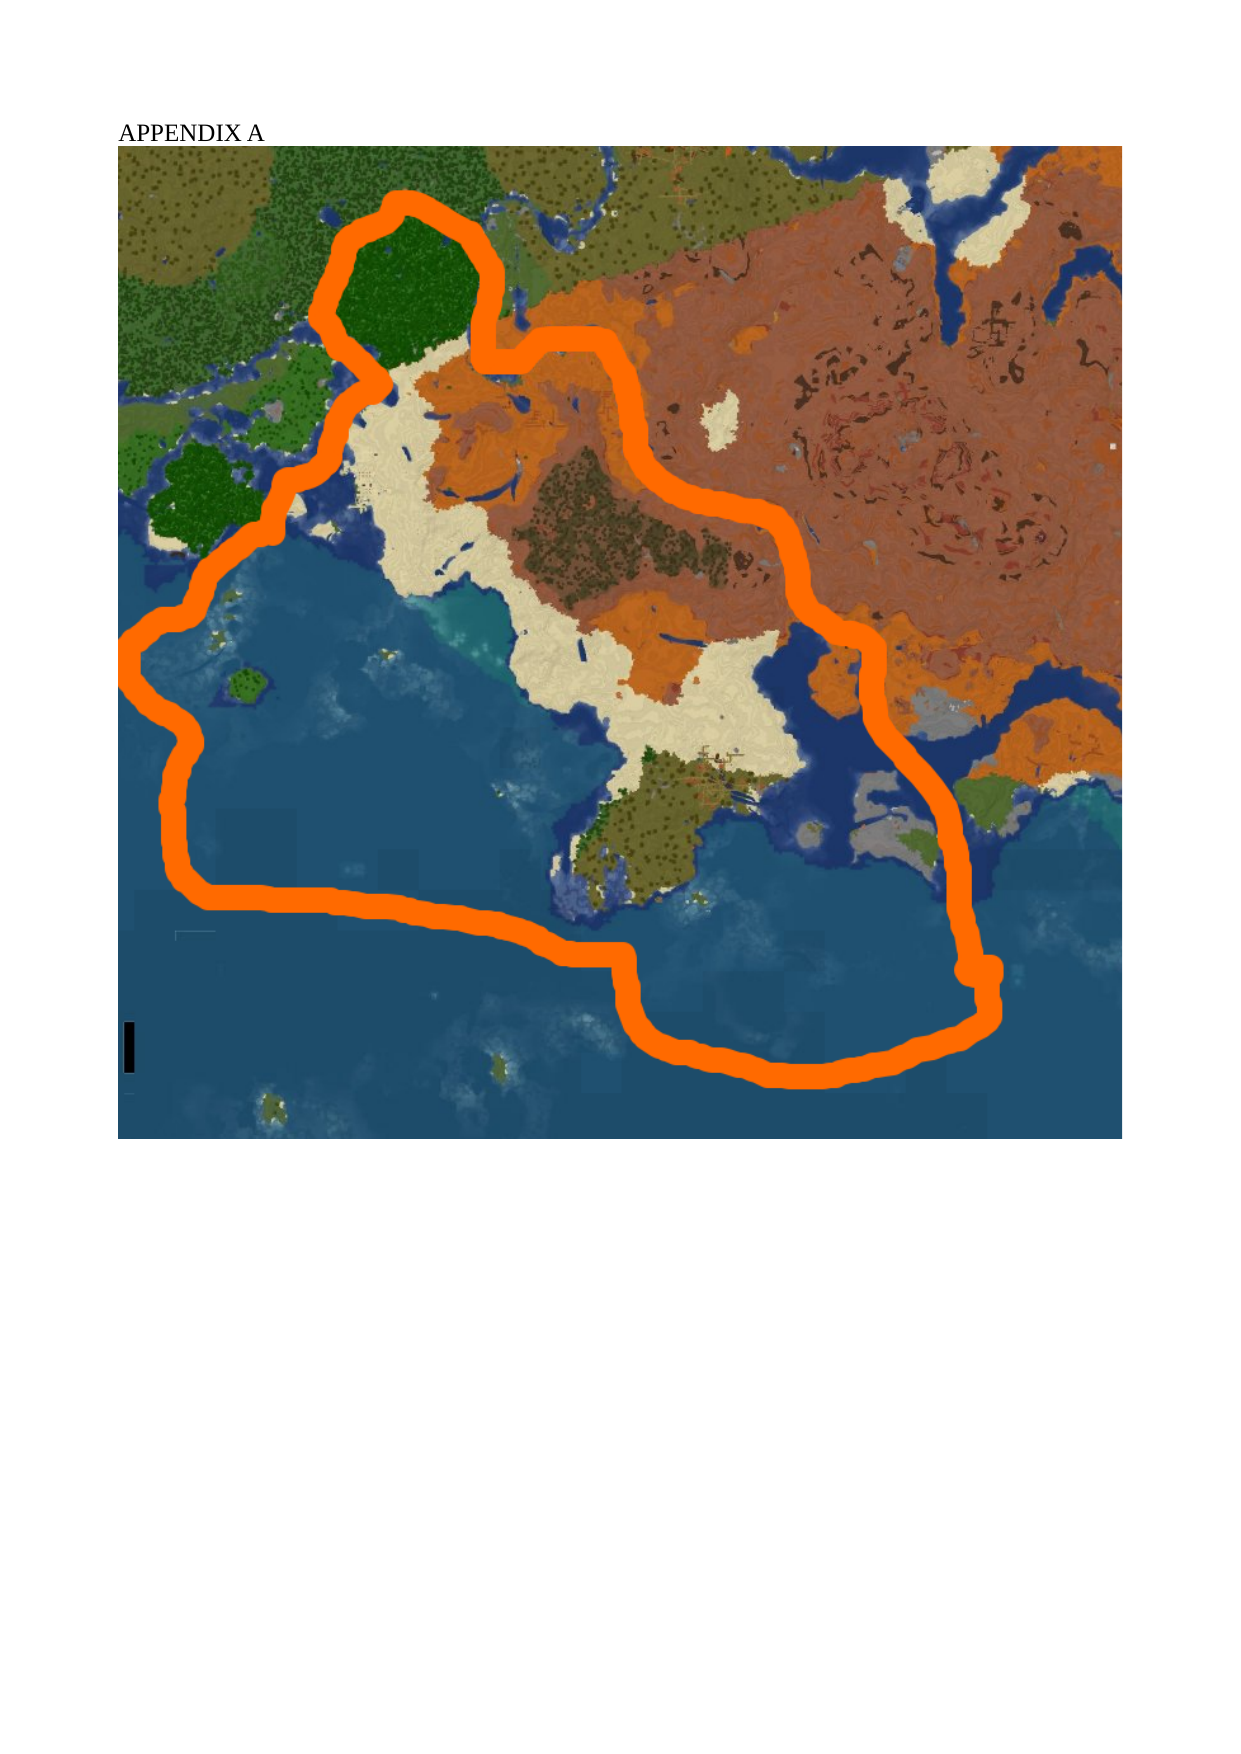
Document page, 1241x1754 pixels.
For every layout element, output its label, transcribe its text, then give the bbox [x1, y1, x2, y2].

text APPENDIX A [118, 118, 1122, 146]
picture [118, 146, 1123, 1139]
